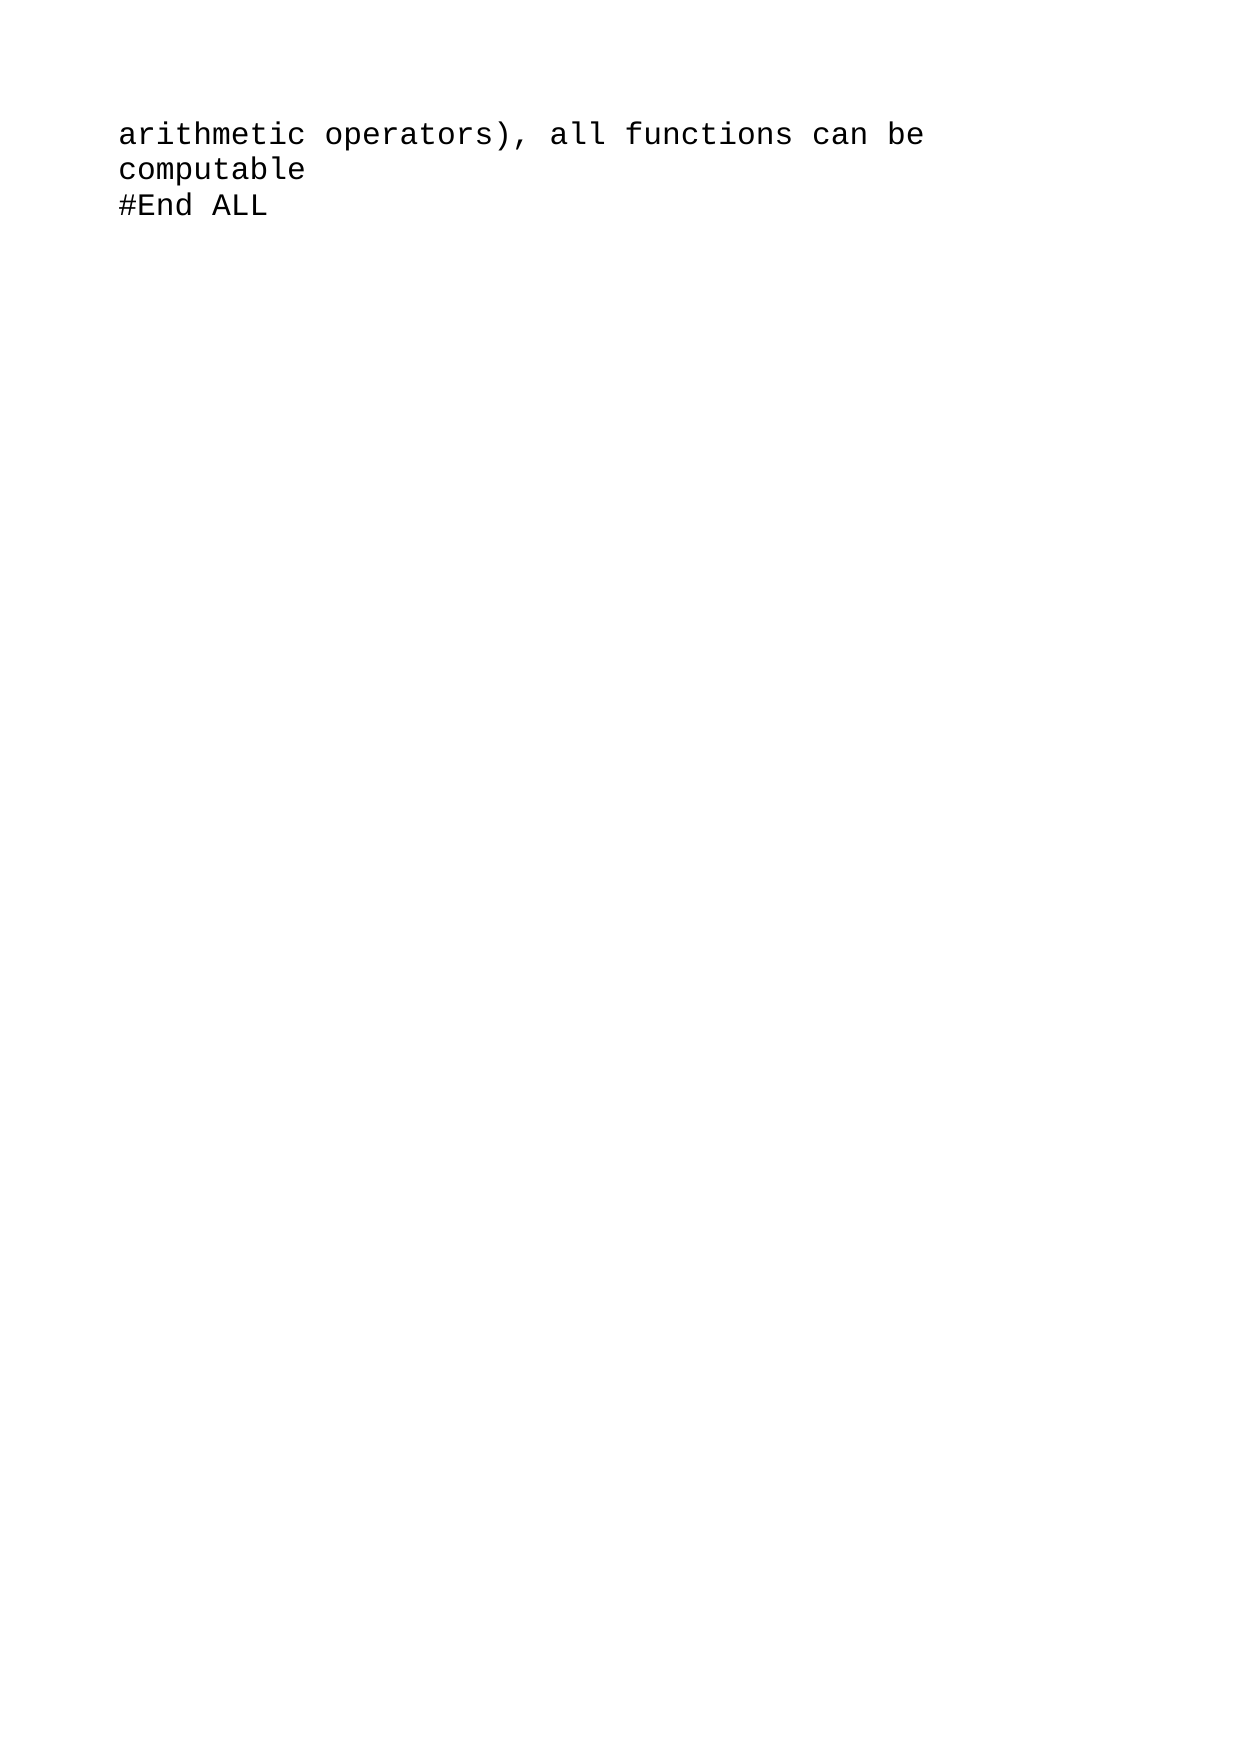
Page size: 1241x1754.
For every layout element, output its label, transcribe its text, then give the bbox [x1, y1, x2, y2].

text arithmetic operators), all functions can be computable [118, 118, 1122, 189]
text #End ALL [118, 189, 1122, 224]
